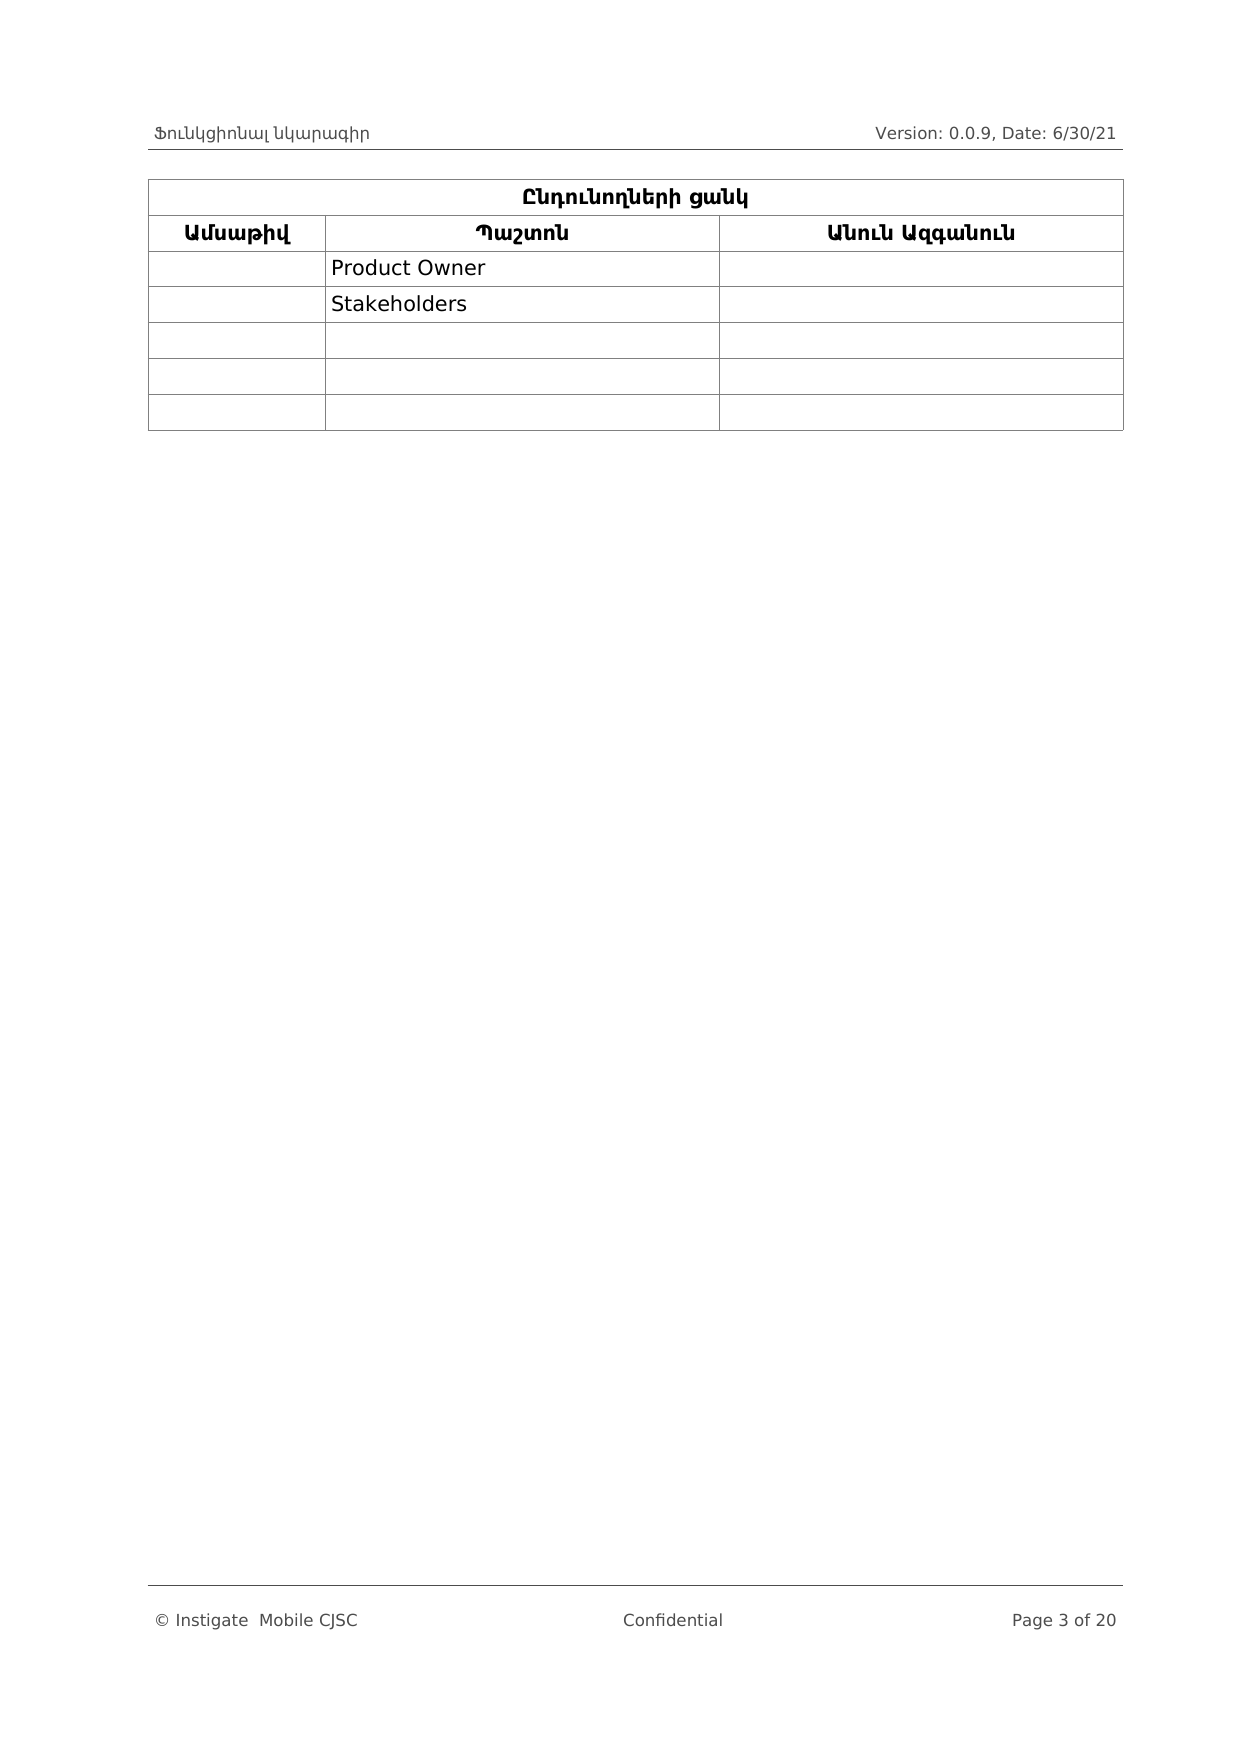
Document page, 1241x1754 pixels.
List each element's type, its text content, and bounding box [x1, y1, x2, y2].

table_cell [326, 395, 719, 430]
table_cell [149, 395, 325, 430]
table_cell [720, 395, 1123, 430]
table_cell [149, 252, 325, 286]
table_cell [720, 323, 1123, 358]
table_cell Անուն Ազգանուն [720, 216, 1123, 251]
table_cell [720, 359, 1123, 394]
table_cell [720, 252, 1123, 286]
table_cell Պաշտոն [326, 216, 719, 251]
table_cell Ամսաթիվ [149, 216, 325, 251]
table_cell [149, 323, 325, 358]
table_cell Product Owner [326, 252, 719, 286]
table_cell [326, 359, 719, 394]
table_cell [720, 287, 1123, 322]
table_cell [149, 359, 325, 394]
table_cell Stakeholders [326, 287, 719, 322]
table_cell [326, 323, 719, 358]
table_header Ընդունողների ցանկ [149, 180, 1123, 215]
table_cell [149, 287, 325, 322]
